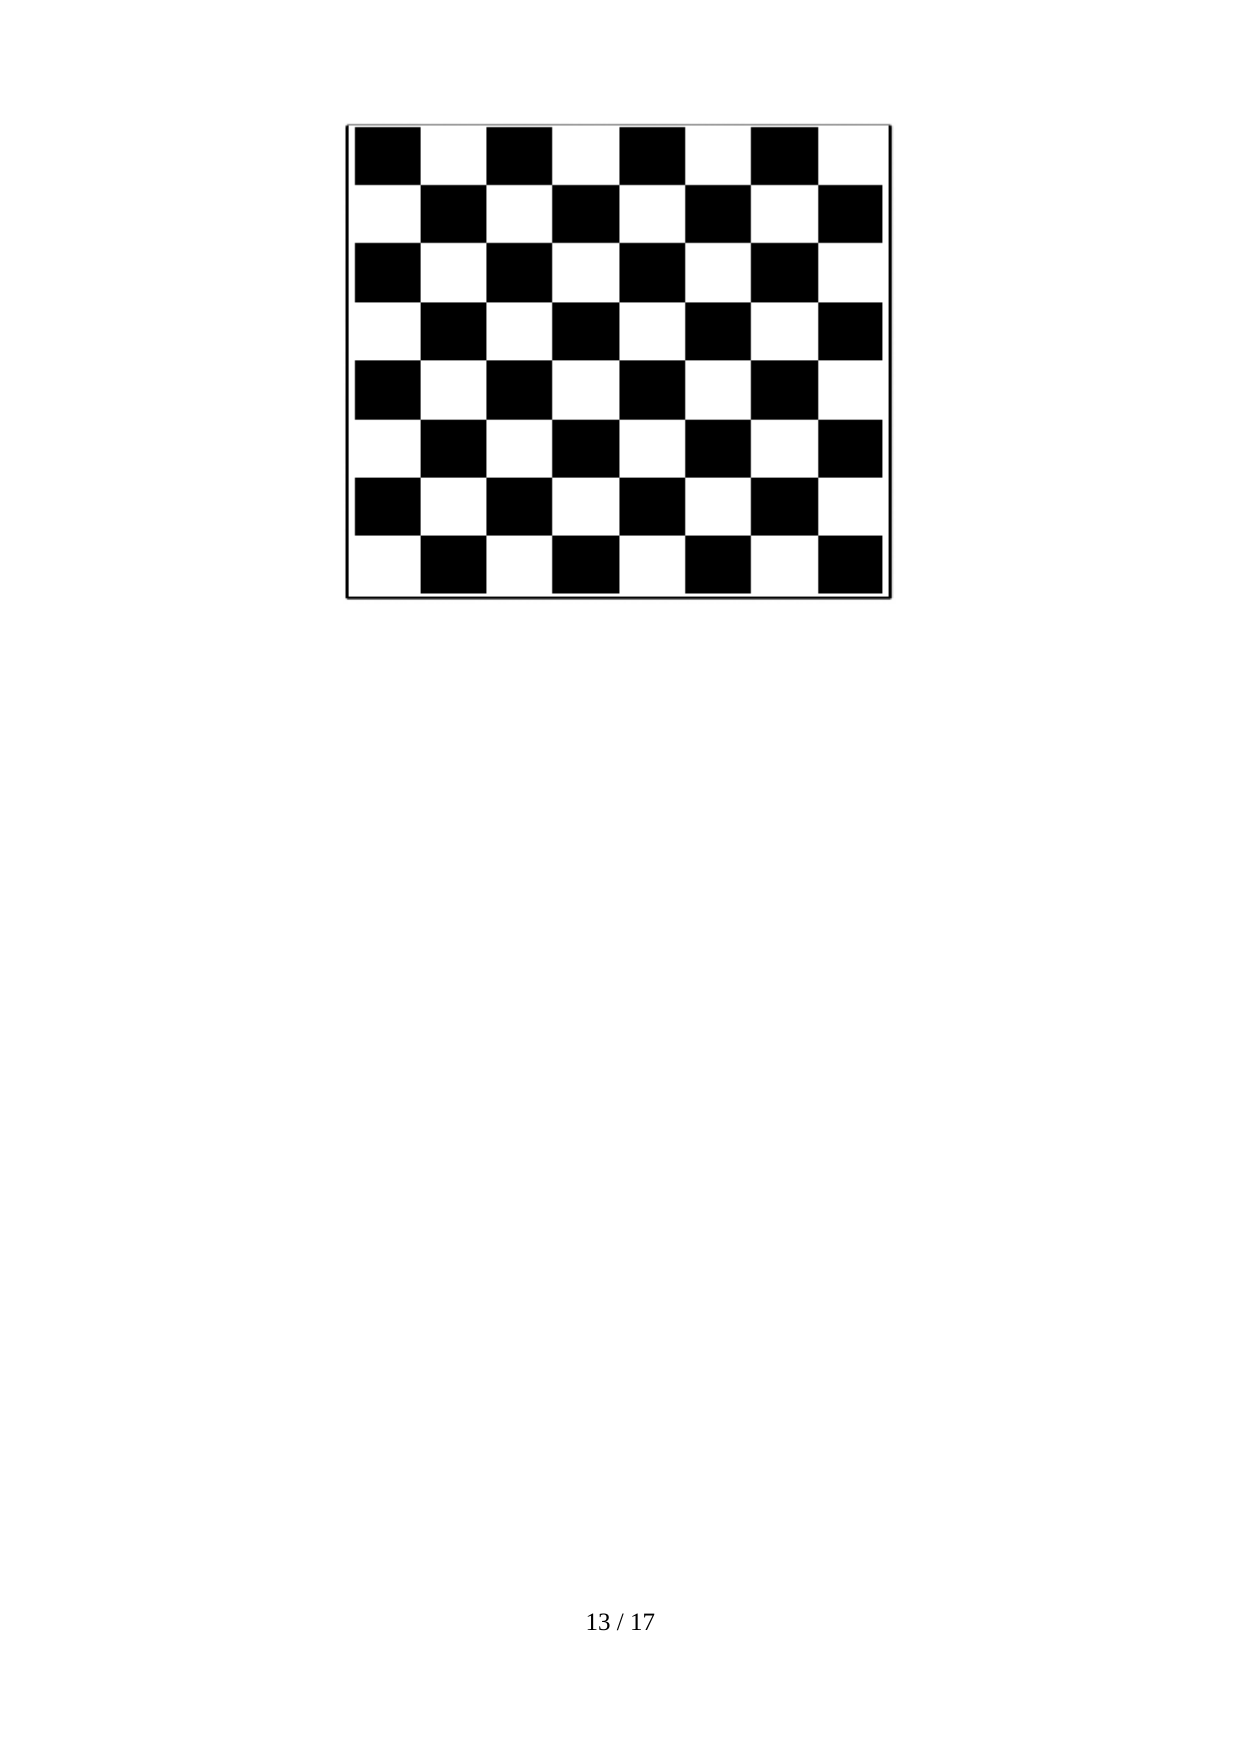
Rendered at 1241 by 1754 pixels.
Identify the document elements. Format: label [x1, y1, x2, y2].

picture [338, 118, 903, 611]
